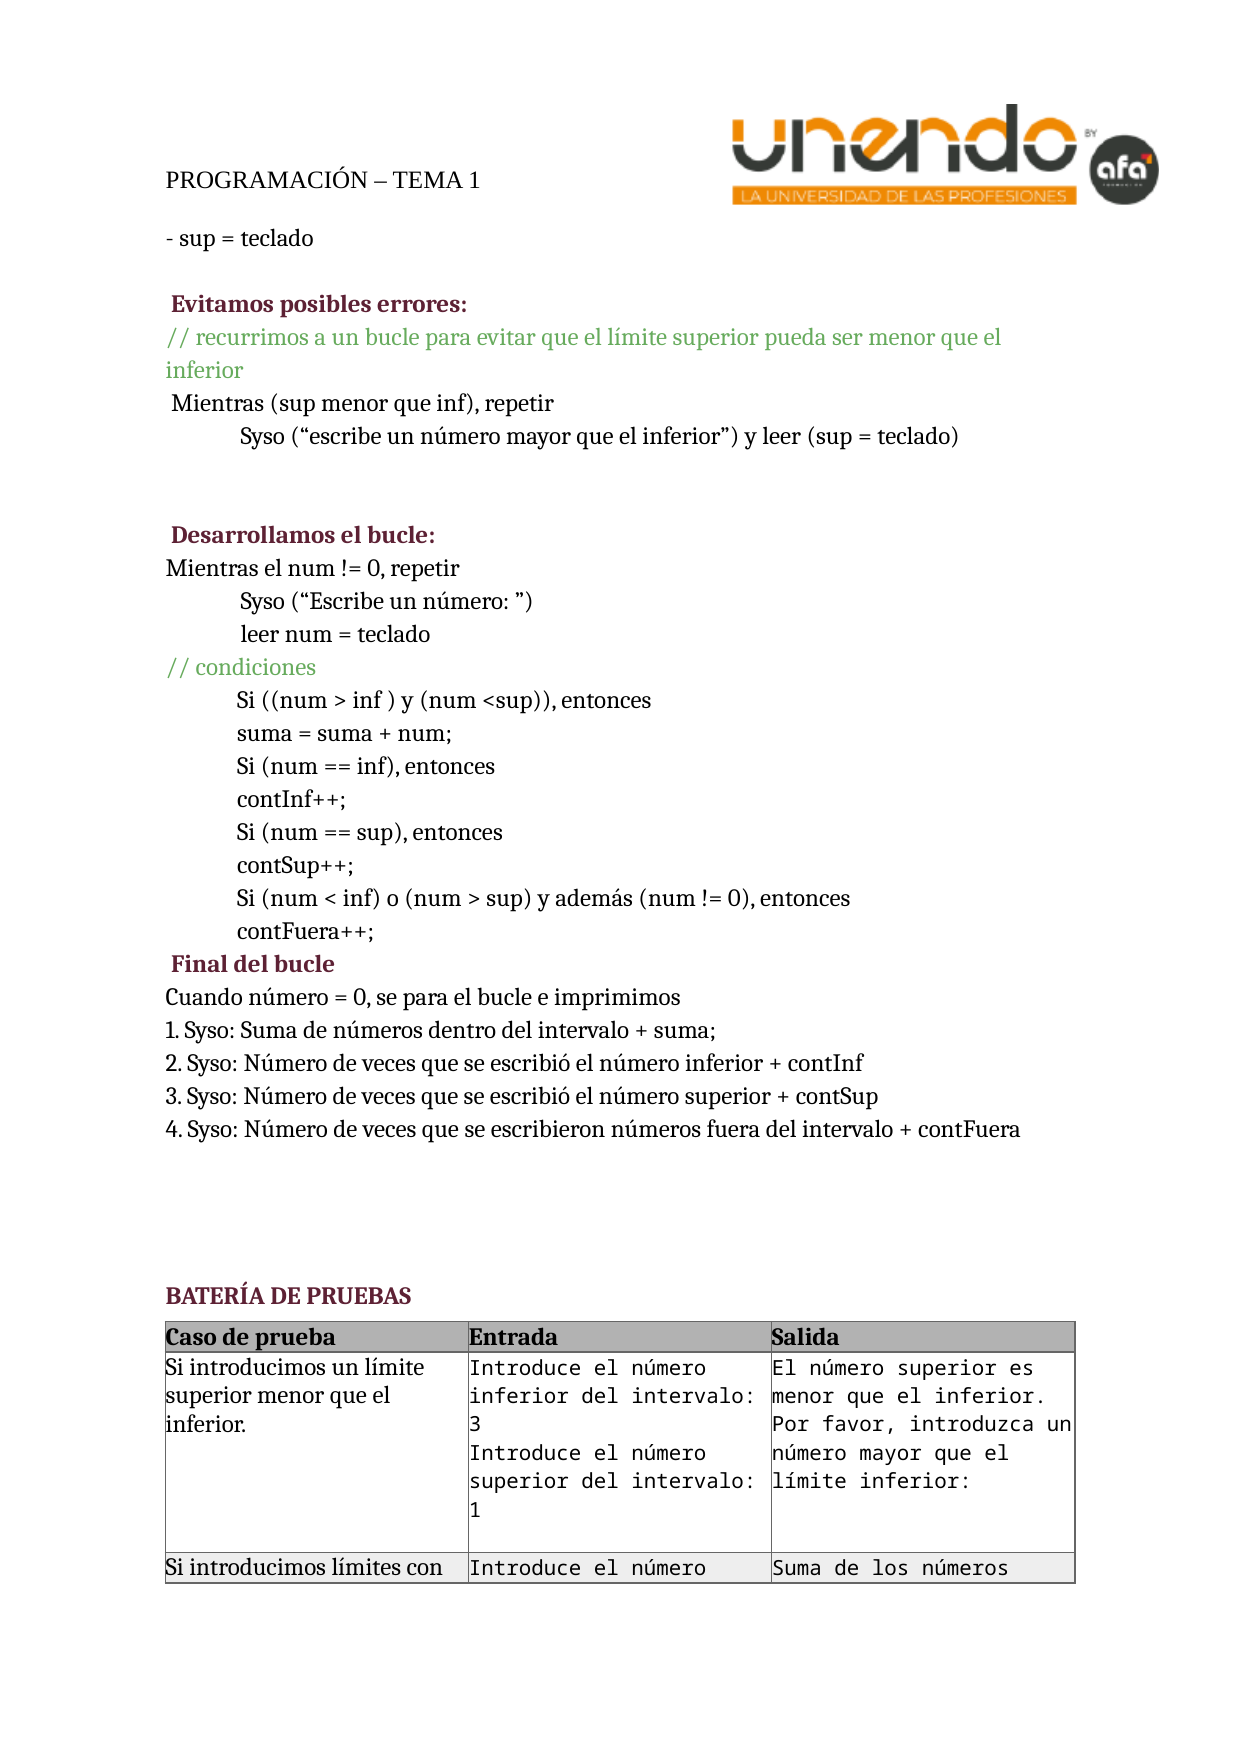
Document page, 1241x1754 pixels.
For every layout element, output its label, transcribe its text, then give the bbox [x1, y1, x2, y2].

table_cell Introduce el número [469, 1553, 771, 1582]
table_header - sup = teclado Evitamos posibles errores: // recurrimos a un bucle para evitar que el límite superior pueda ser menor que el inferior Mientras (sup menor que inf), repetir Syso (“escribe un número mayor que el inferior”) y leer (sup = teclado) Desarrollamos el bucle: Mientras el num != 0, repetir Syso (“Escribe un número: ”) leer num = teclado // condiciones Si ((num > inf ) y (num <sup)), entonces suma = suma + num; Si (num == inf), entonces contInf++; Si (num == sup), entonces contSup++; Si (num < inf) o (num > sup) y además (num != 0), entonces contFuera++; Final del bucle Cuando número = 0, se para el bucle e imprimimos 1. Syso: Suma de números dentro del intervalo + suma; 2. Syso: Número de veces que se escribió el número inferior + contInf 3. Syso: Número de veces que se escribió el número superior + contSup 4. Syso: Número de veces que se escribieron números fuera del intervalo + contFuera [165, 224, 1075, 1216]
table_cell Introduce el número inferior del intervalo: 3 Introduce el número superior del intervalo: 1 [469, 1353, 771, 1552]
table_header Salida [772, 1322, 1074, 1351]
table_cell El número superior es menor que el inferior. Por favor, introduzca un número mayor que el límite inferior: [772, 1353, 1074, 1552]
table_cell Suma de los números [772, 1553, 1074, 1582]
text BATERÍA DE PRUEBAS [165, 1282, 1075, 1311]
table_header Caso de prueba [166, 1322, 468, 1351]
table_header Entrada [469, 1322, 771, 1351]
picture [725, 104, 1159, 212]
table_cell Si introducimos un límite superior menor que el inferior. [166, 1353, 468, 1552]
table_cell Si introducimos límites con [166, 1553, 468, 1582]
